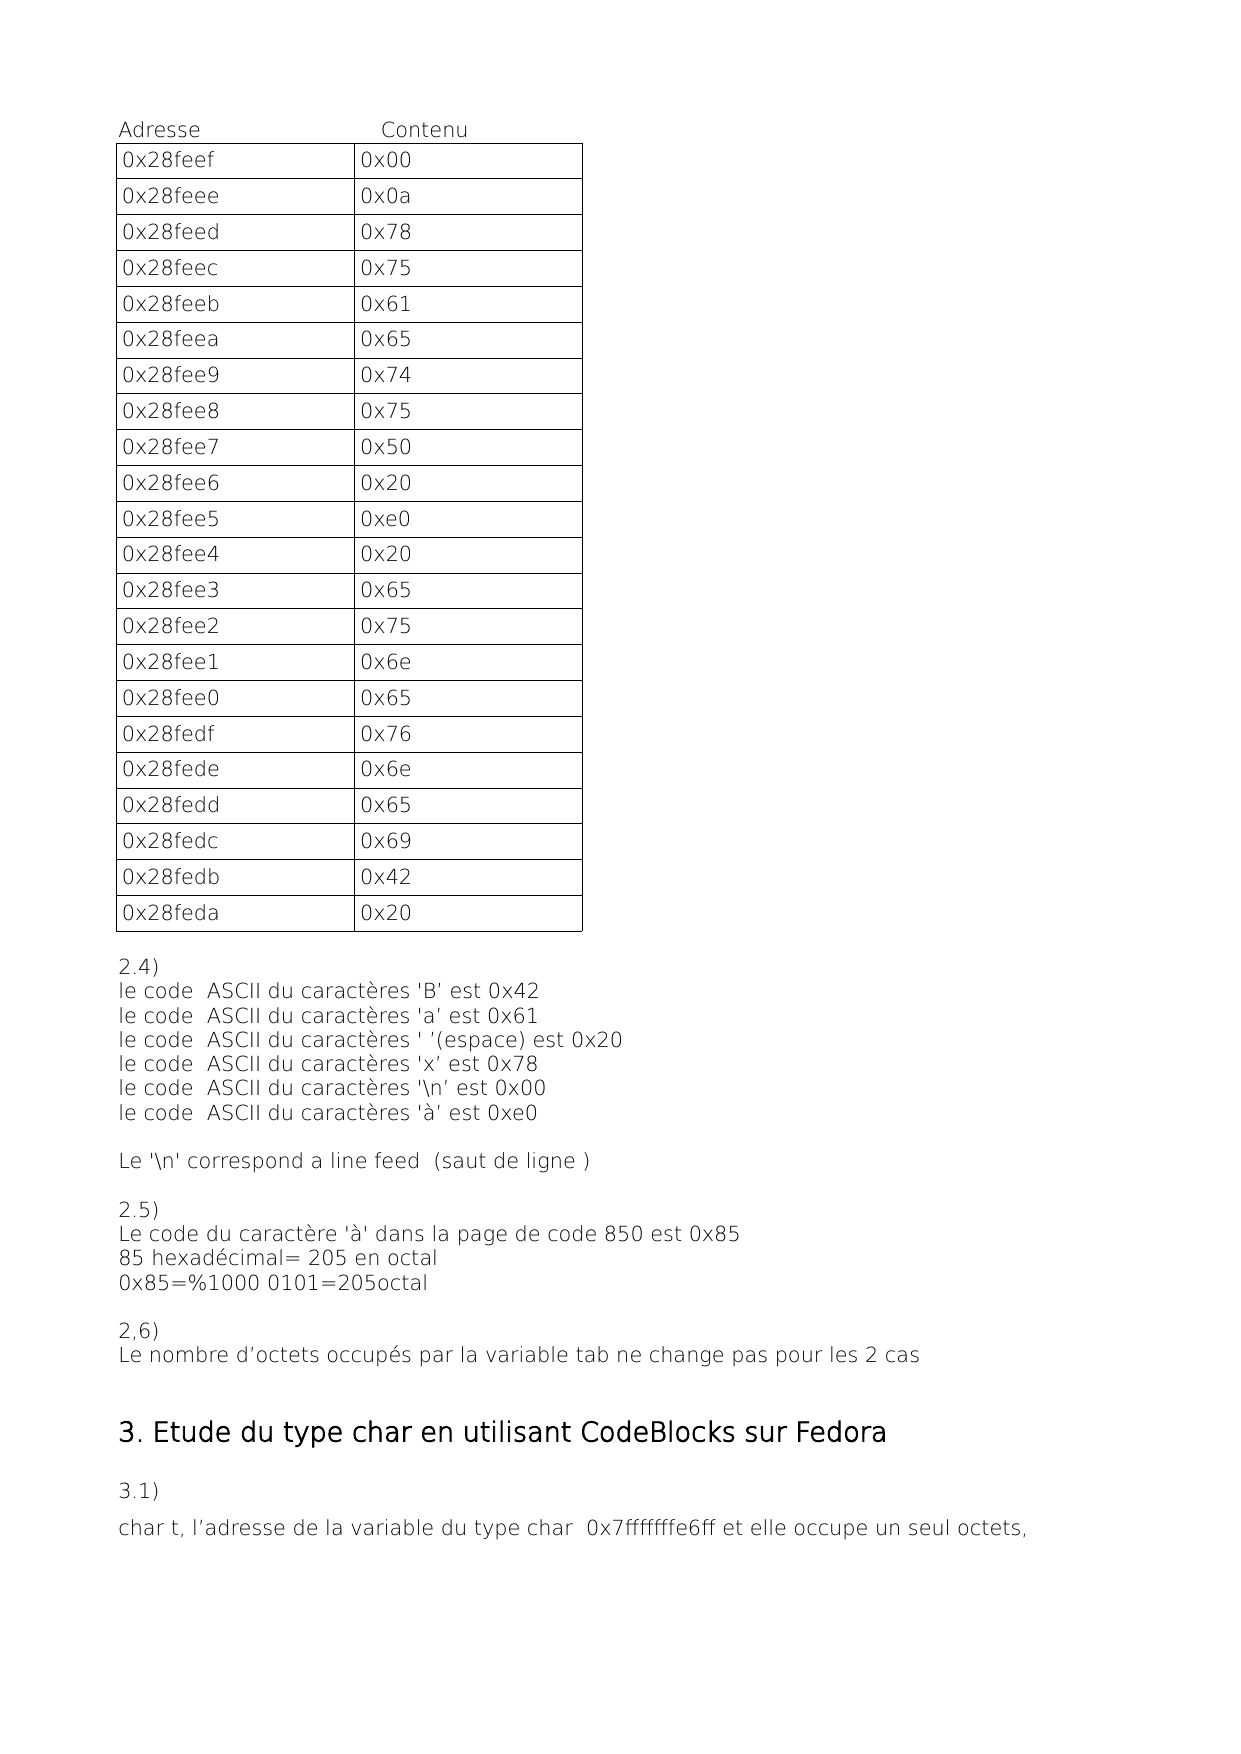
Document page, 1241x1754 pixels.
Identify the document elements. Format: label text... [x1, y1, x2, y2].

table_cell 0x65 [355, 574, 582, 608]
text 85 hexadécimal= 205 en octal [118, 1246, 1122, 1271]
table_cell 0x6e [355, 753, 582, 787]
table_cell 0x75 [355, 394, 582, 429]
table_cell 0x20 [355, 538, 582, 572]
table_cell 0x28fee3 [117, 574, 354, 608]
table_cell 0x28fee2 [117, 609, 354, 644]
table_cell 0x69 [355, 824, 582, 859]
table_cell 0x20 [355, 466, 582, 501]
table_cell 0x28fedc [117, 824, 354, 859]
text le code ASCII du caractères 'x’ est 0x78 [118, 1052, 1122, 1076]
text 3. Etude du type char en utilisant CodeBlocks sur Fedora [118, 1416, 1122, 1448]
table_cell 0x75 [355, 609, 582, 644]
table_cell 0x28feda [117, 896, 354, 931]
text 2.5) [118, 1198, 1122, 1222]
table_cell 0x28fee4 [117, 538, 354, 572]
text Le code du caractère 'à' dans la page de code 850 est 0x85 [118, 1222, 1122, 1246]
table_cell 0x20 [355, 896, 582, 931]
table_cell 0x28fee1 [117, 645, 354, 680]
table_cell 0x28feee [117, 179, 354, 214]
table_cell 0x28fedf [117, 717, 354, 752]
text Le nombre d’octets occupés par la variable tab ne change pas pour les 2 cas [118, 1343, 1122, 1368]
text le code ASCII du caractères 'B’ est 0x42 [118, 979, 1122, 1004]
text char t, l’adresse de la variable du type char 0x7fffffffe6ff et elle occupe un seul octets, [118, 1516, 1122, 1540]
text 2,6) [118, 1319, 1122, 1343]
table_cell 0x28feec [117, 251, 354, 286]
table_cell 0x78 [355, 215, 582, 250]
table_header 0x28feef [117, 144, 354, 178]
text 0x85=%1000 0101=205octal [118, 1271, 1122, 1295]
table_cell 0x28fee6 [117, 466, 354, 501]
table_cell 0x28fee5 [117, 502, 354, 537]
table_cell 0x0a [355, 179, 582, 214]
table_cell 0x50 [355, 430, 582, 465]
table_cell 0x28fedd [117, 789, 354, 823]
text 3.1) [118, 1479, 1122, 1504]
text le code ASCII du caractères 'à’ est 0xe0 [118, 1101, 1122, 1125]
table_cell 0x28fee9 [117, 359, 354, 393]
table_cell 0x28fee8 [117, 394, 354, 429]
table_cell 0x28feea [117, 323, 354, 357]
table_cell 0x61 [355, 287, 582, 322]
text Adresse Contenu [118, 118, 1122, 142]
text 2.4) [118, 955, 1122, 979]
table_cell 0x28fede [117, 753, 354, 787]
table_cell 0x76 [355, 717, 582, 752]
table_cell 0x65 [355, 789, 582, 823]
table_cell 0xe0 [355, 502, 582, 537]
table_cell 0x28feed [117, 215, 354, 250]
table_cell 0x74 [355, 359, 582, 393]
table_cell 0x6e [355, 645, 582, 680]
table_cell 0x65 [355, 323, 582, 357]
table_cell 0x65 [355, 681, 582, 716]
table_cell 0x28feeb [117, 287, 354, 322]
table_header 0x00 [355, 144, 582, 178]
text Le '\n' correspond a line feed (saut de ligne ) [118, 1149, 1122, 1173]
table_cell 0x28fedb [117, 860, 354, 895]
table_cell 0x42 [355, 860, 582, 895]
text le code ASCII du caractères ' ’(espace) est 0x20 [118, 1028, 1122, 1052]
text le code ASCII du caractères '\n’ est 0x00 [118, 1076, 1122, 1101]
table_cell 0x28fee7 [117, 430, 354, 465]
table_cell 0x28fee0 [117, 681, 354, 716]
text le code ASCII du caractères 'a’ est 0x61 [118, 1004, 1122, 1028]
table_cell 0x75 [355, 251, 582, 286]
